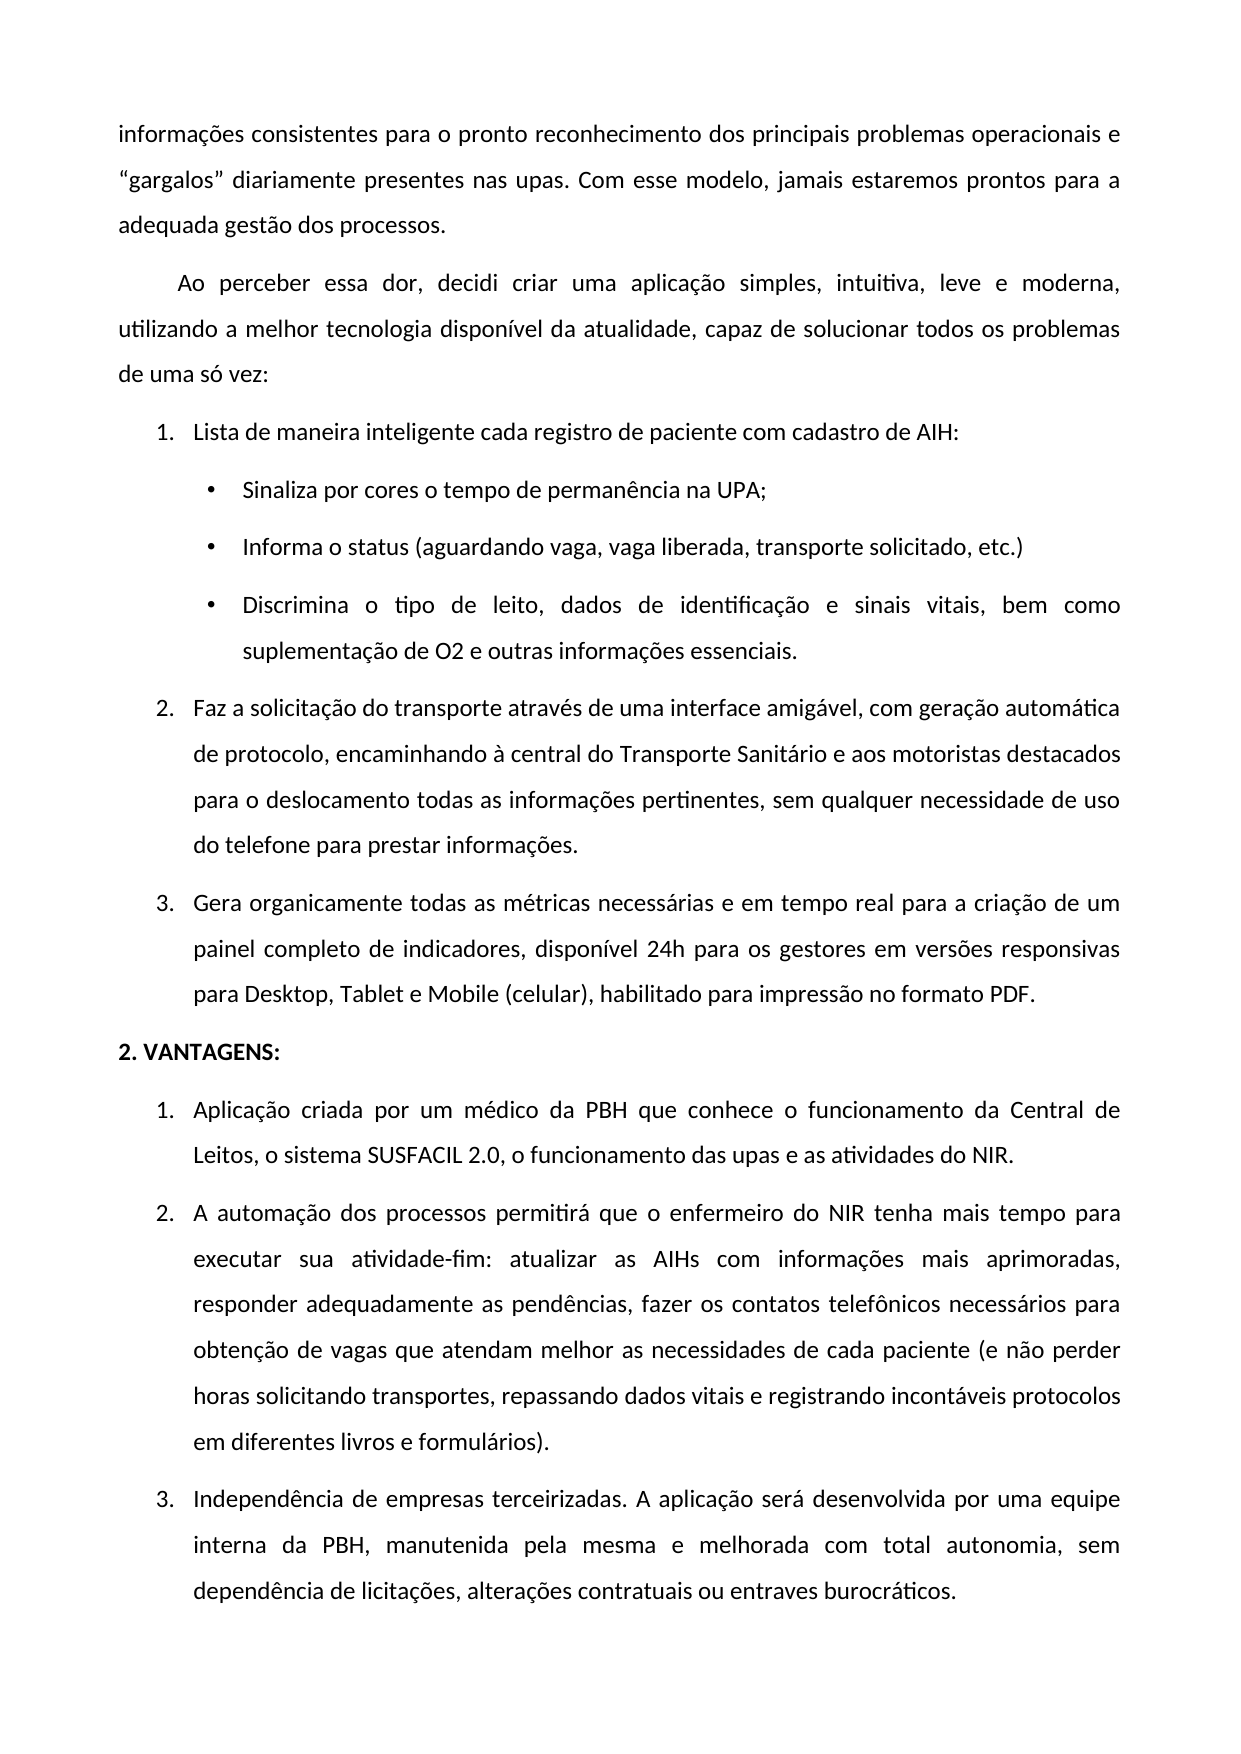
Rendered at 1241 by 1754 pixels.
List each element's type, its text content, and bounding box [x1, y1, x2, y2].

list Independência de empresas terceirizadas. A aplicação será desenvolvida por uma equipe interna da PBH, manutenida pela mesma e melhorada com total autonomia, sem dependência de licitações, alterações contratuais ou entraves burocráticos. [156, 1483, 1122, 1605]
text Ao perceber essa dor, decidi criar uma aplicação simples, intuitiva, leve e moderna, utilizando a melhor tecnologia disponível da atualidade, capaz de solucionar todos os problemas de uma só vez: [118, 267, 1122, 389]
list Lista de maneira inteligente cada registro de paciente com cadastro de AIH: [156, 416, 1122, 447]
list A automação dos processos permitirá que o enfermeiro do NIR tenha mais tempo para executar sua atividade-fim: atualizar as AIHs com informações mais aprimoradas, responder adequadamente as pendências, fazer os contatos telefônicos necessários para obtenção de vagas que atendam melhor as necessidades de cada paciente (e não perder horas solicitando transportes, repassando dados vitais e registrando incontáveis protocolos em diferentes livros e formulários). [156, 1197, 1122, 1456]
text 2. VANTAGENS: [118, 1036, 1122, 1067]
list Faz a solicitação do transporte através de uma interface amigável, com geração automática de protocolo, encaminhando à central do Transporte Sanitário e aos motoristas destacados para o deslocamento todas as informações pertinentes, sem qualquer necessidade de uso do telefone para prestar informações. [156, 692, 1122, 860]
list Sinaliza por cores o tempo de permanência na UPA; [207, 474, 1122, 504]
list Aplicação criada por um médico da PBH que conhece o funcionamento da Central de Leitos, o sistema SUSFACIL 2.0, o funcionamento das upas e as atividades do NIR. [156, 1094, 1122, 1170]
list Informa o status (aguardando vaga, vaga liberada, transporte solicitado, etc.) [207, 531, 1122, 562]
text informações consistentes para o pronto reconhecimento dos principais problemas operacionais e “gargalos” diariamente presentes nas upas. Com esse modelo, jamais estaremos prontos para a adequada gestão dos processos. [118, 118, 1122, 240]
list Gera organicamente todas as métricas necessárias e em tempo real para a criação de um painel completo de indicadores, disponível 24h para os gestores em versões responsivas para Desktop, Tablet e Mobile (celular), habilitado para impressão no formato PDF. [156, 887, 1122, 1009]
list Discrimina o tipo de leito, dados de identificação e sinais vitais, bem como suplementação de O2 e outras informações essenciais. [207, 589, 1122, 665]
